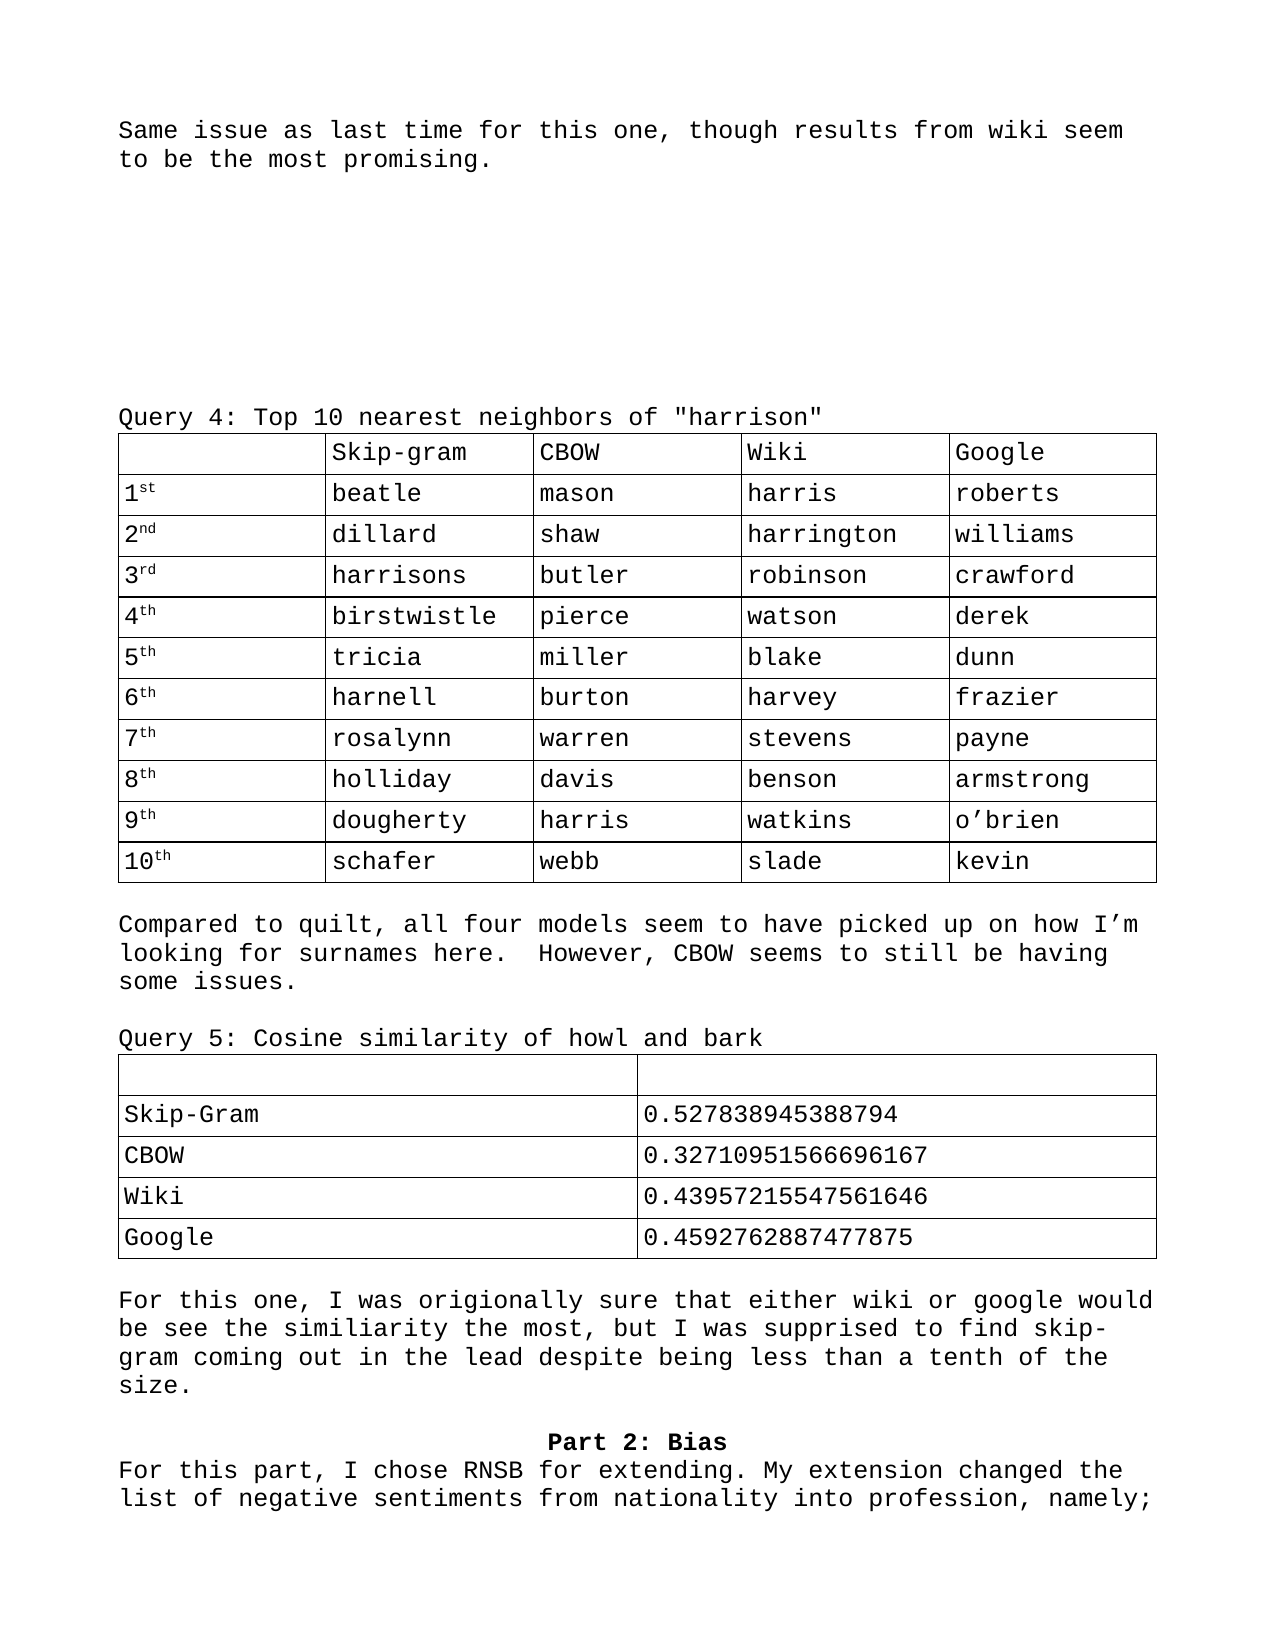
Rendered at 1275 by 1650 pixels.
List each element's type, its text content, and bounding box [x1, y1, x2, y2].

table_header [119, 434, 325, 474]
table_cell pierce [534, 598, 741, 637]
table_cell 5th [119, 638, 325, 678]
table_cell Skip-Gram [119, 1096, 637, 1136]
table_cell blake [742, 638, 949, 678]
table_cell dillard [326, 516, 533, 556]
table_cell harrington [742, 516, 949, 556]
table_header [119, 1055, 637, 1095]
text For this one, I was origionally sure that either wiki or google would be see the similiarity the most, but I was supprised to find skip-gram coming out in the lead despite being less than a tenth of the size. [118, 1288, 1157, 1401]
table_cell stevens [742, 720, 949, 760]
table_cell Google [119, 1219, 637, 1258]
table_cell tricia [326, 638, 533, 678]
table_cell 0.32710951566696167 [638, 1137, 1156, 1177]
table_cell 0.527838945388794 [638, 1096, 1156, 1136]
table_cell burton [534, 679, 741, 719]
text Compared to quilt, all four models seem to have picked up on how I’m looking for surnames here. However, CBOW seems to still be having some issues. [118, 912, 1157, 997]
table_cell harnell [326, 679, 533, 719]
table_cell watson [742, 598, 949, 637]
table_cell slade [742, 843, 949, 882]
table_cell williams [950, 516, 1156, 556]
table_cell warren [534, 720, 741, 760]
table_header Wiki [742, 434, 949, 474]
table_cell CBOW [119, 1137, 637, 1177]
table_cell harris [534, 802, 741, 841]
table_cell harvey [742, 679, 949, 719]
table_cell dunn [950, 638, 1156, 678]
table_cell 3rd [119, 557, 325, 596]
text Query 4: Top 10 nearest neighbors of "harrison" [118, 405, 1157, 433]
text Query 5: Cosine similarity of howl and bark [118, 1026, 1157, 1054]
table_cell benson [742, 761, 949, 801]
table_cell harris [742, 475, 949, 515]
table_cell 0.4592762887477875 [638, 1219, 1156, 1258]
table_cell 0.43957215547561646 [638, 1178, 1156, 1217]
table_cell webb [534, 843, 741, 882]
table_cell holliday [326, 761, 533, 801]
table_cell watkins [742, 802, 949, 841]
table_cell 6th [119, 679, 325, 719]
table_cell 9th [119, 802, 325, 841]
table_cell butler [534, 557, 741, 596]
table_cell shaw [534, 516, 741, 556]
table_cell armstrong [950, 761, 1156, 801]
table_cell birstwistle [326, 598, 533, 637]
table_cell mason [534, 475, 741, 515]
table_cell kevin [950, 843, 1156, 882]
table_header Google [950, 434, 1156, 474]
table_cell payne [950, 720, 1156, 760]
table_cell dougherty [326, 802, 533, 841]
table_cell 2nd [119, 516, 325, 556]
table_cell miller [534, 638, 741, 678]
table_cell 1st [119, 475, 325, 515]
table_cell Wiki [119, 1178, 637, 1217]
table_header [638, 1055, 1156, 1095]
table_cell 10th [119, 843, 325, 882]
text Same issue as last time for this one, though results from wiki seem to be the most promising. [118, 118, 1157, 175]
text For this part, I chose RNSB for extending. My extension changed the list of negative sentiments from nationality into profession, namely; [118, 1458, 1157, 1514]
table_cell harrisons [326, 557, 533, 596]
table_cell crawford [950, 557, 1156, 596]
table_cell beatle [326, 475, 533, 515]
table_cell 4th [119, 598, 325, 637]
table_cell davis [534, 761, 741, 801]
table_cell schafer [326, 843, 533, 882]
table_cell rosalynn [326, 720, 533, 760]
text Part 2: Bias [118, 1429, 1157, 1458]
table_cell roberts [950, 475, 1156, 515]
table_cell derek [950, 598, 1156, 637]
table_cell o’brien [950, 802, 1156, 841]
table_header Skip-gram [326, 434, 533, 474]
table_header CBOW [534, 434, 741, 474]
table_cell frazier [950, 679, 1156, 719]
table_cell 7th [119, 720, 325, 760]
table_cell 8th [119, 761, 325, 801]
table_cell robinson [742, 557, 949, 596]
